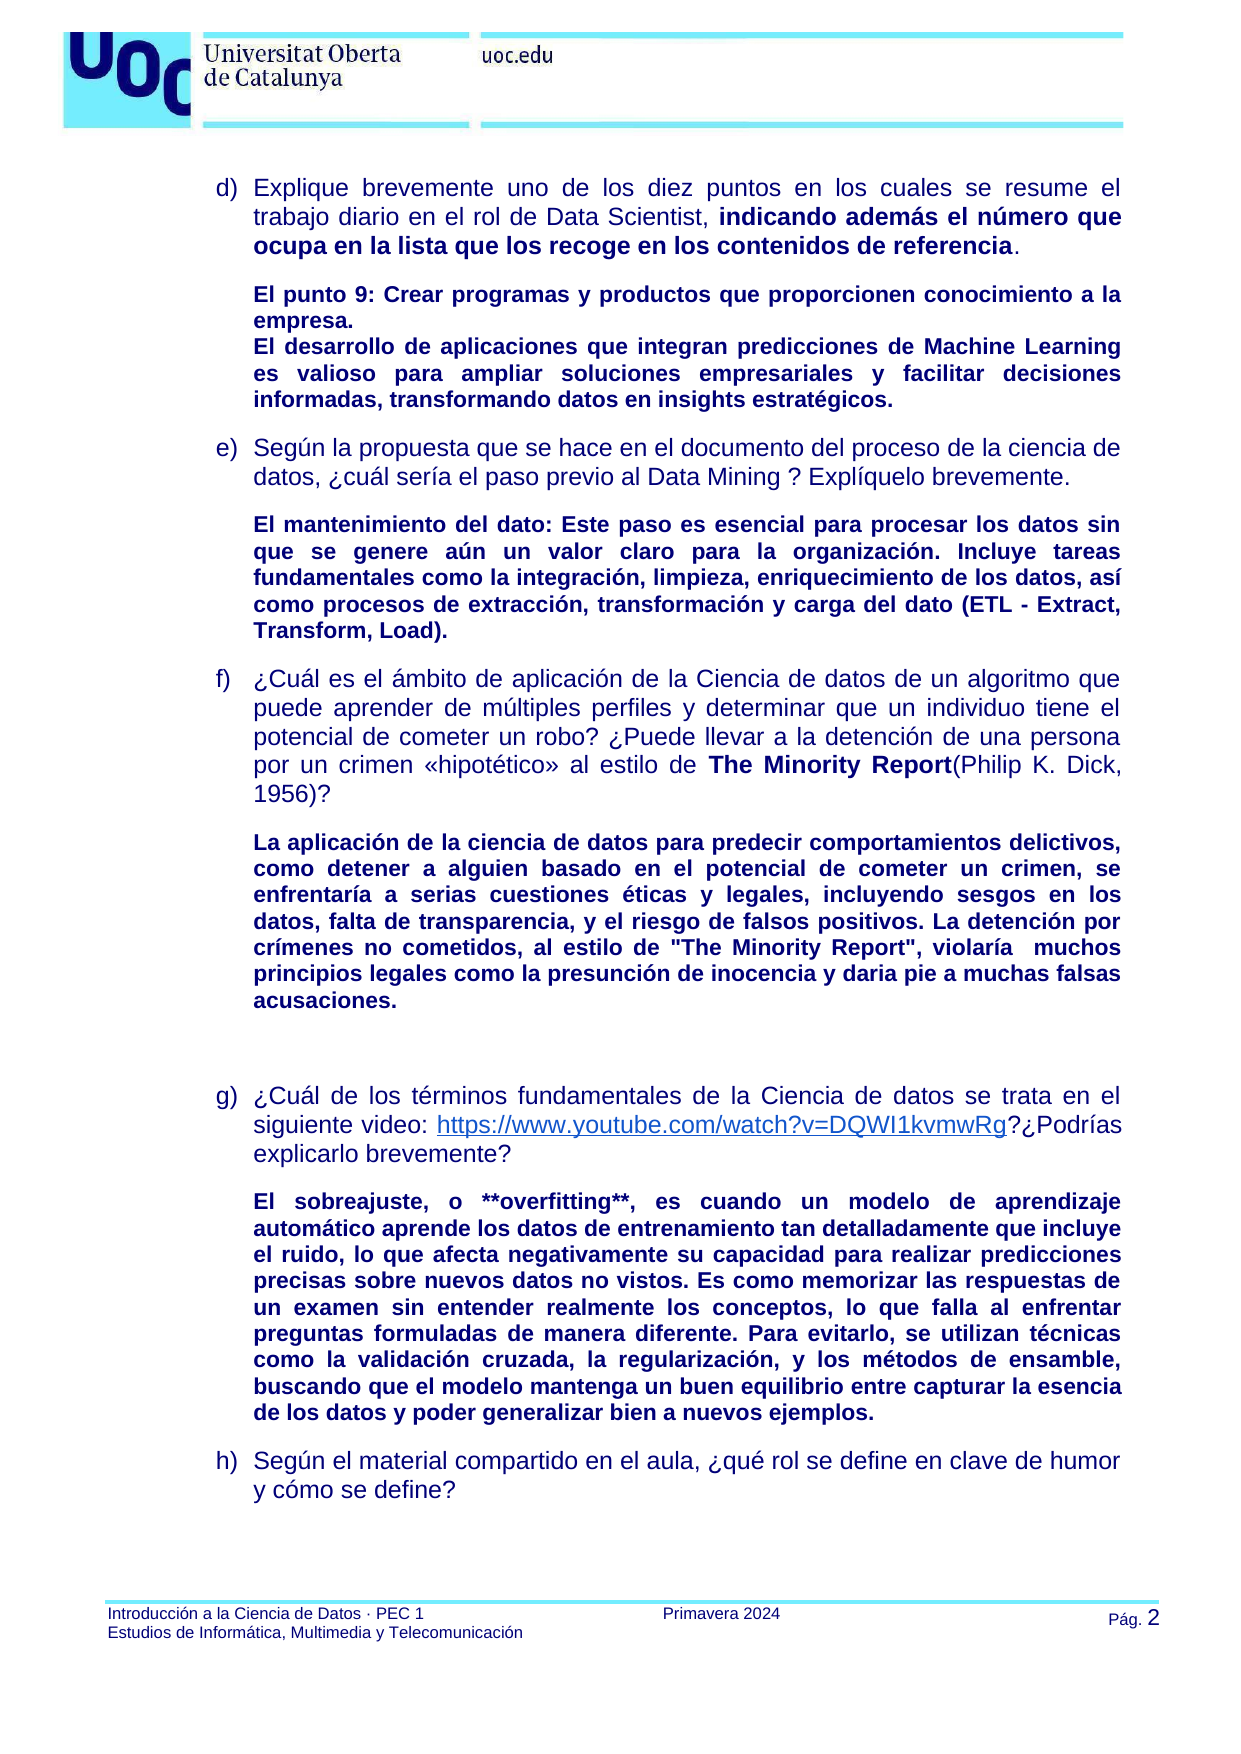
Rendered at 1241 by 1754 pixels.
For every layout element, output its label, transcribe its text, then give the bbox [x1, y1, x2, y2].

list El punto 9: Crear programas y productos que proporcionen conocimiento a la empresa. El desarrollo de aplicaciones que integran predicciones de Machine Learning es valioso para ampliar soluciones empresariales y facilitar decisiones informadas, transformando datos en insights estratégicos. [216, 281, 1122, 412]
list Según el material compartido en el aula, ¿qué rol se define en clave de humor y cómo se define? [216, 1446, 1122, 1504]
list Explique brevemente uno de los diez puntos en los cuales se resume el trabajo diario en el rol de Data Scientist, indicando además el número que ocupa en la lista que los recoge en los contenidos de referencia. [216, 71, 1122, 260]
list Según la propuesta que se hace en el documento del proceso de la ciencia de datos, ¿cuál sería el paso previo al Data Mining ? Explíquelo brevemente. [216, 433, 1122, 491]
list El sobreajuste, o **overfitting**, es cuando un modelo de aprendizaje automático aprende los datos de entrenamiento tan detalladamente que incluye el ruido, lo que afecta negativamente su capacidad para realizar predicciones precisas sobre nuevos datos no vistos. Es como memorizar las respuestas de un examen sin entender realmente los conceptos, lo que falla al enfrentar preguntas formuladas de manera diferente. Para evitarlo, se utilizan técnicas como la validación cruzada, la regularización, y los métodos de ensamble, buscando que el modelo mantenga un buen equilibrio entre capturar la esencia de los datos y poder generalizar bien a nuevos ejemplos. [216, 1188, 1122, 1425]
list El mantenimiento del dato: Este paso es esencial para procesar los datos sin que se genere aún un valor claro para la organización. Incluye tareas fundamentales como la integración, limpieza, enriquecimiento de los datos, así como procesos de extracción, transformación y carga del dato (ETL - Extract, Transform, Load). [216, 511, 1122, 643]
list La aplicación de la ciencia de datos para predecir comportamientos delictivos, como detener a alguien basado en el potencial de cometer un crimen, se enfrentaría a serias cuestiones éticas y legales, incluyendo sesgos en los datos, falta de transparencia, y el riesgo de falsos positivos. La detención por crímenes no cometidos, al estilo de "The Minority Report", violaría muchos principios legales como la presunción de inocencia y daria pie a muchas falsas acusaciones. [216, 829, 1122, 1013]
picture [57, 32, 92, 136]
list ¿Cuál de los términos fundamentales de la Ciencia de datos se trata en el siguiente video: https://www.youtube.com/watch?v=DQWI1kvmwRg?¿Podrías explicarlo brevemente? [216, 1081, 1122, 1167]
list ¿Cuál es el ámbito de aplicación de la Ciencia de datos de un algoritmo que puede aprender de múltiples perfiles y determinar que un individuo tiene el potencial de cometer un robo? ¿Puede llevar a la detención de una persona por un crimen «hipotético» al estilo de The Minority Report(Philip K. Dick, 1956)? [216, 664, 1122, 808]
